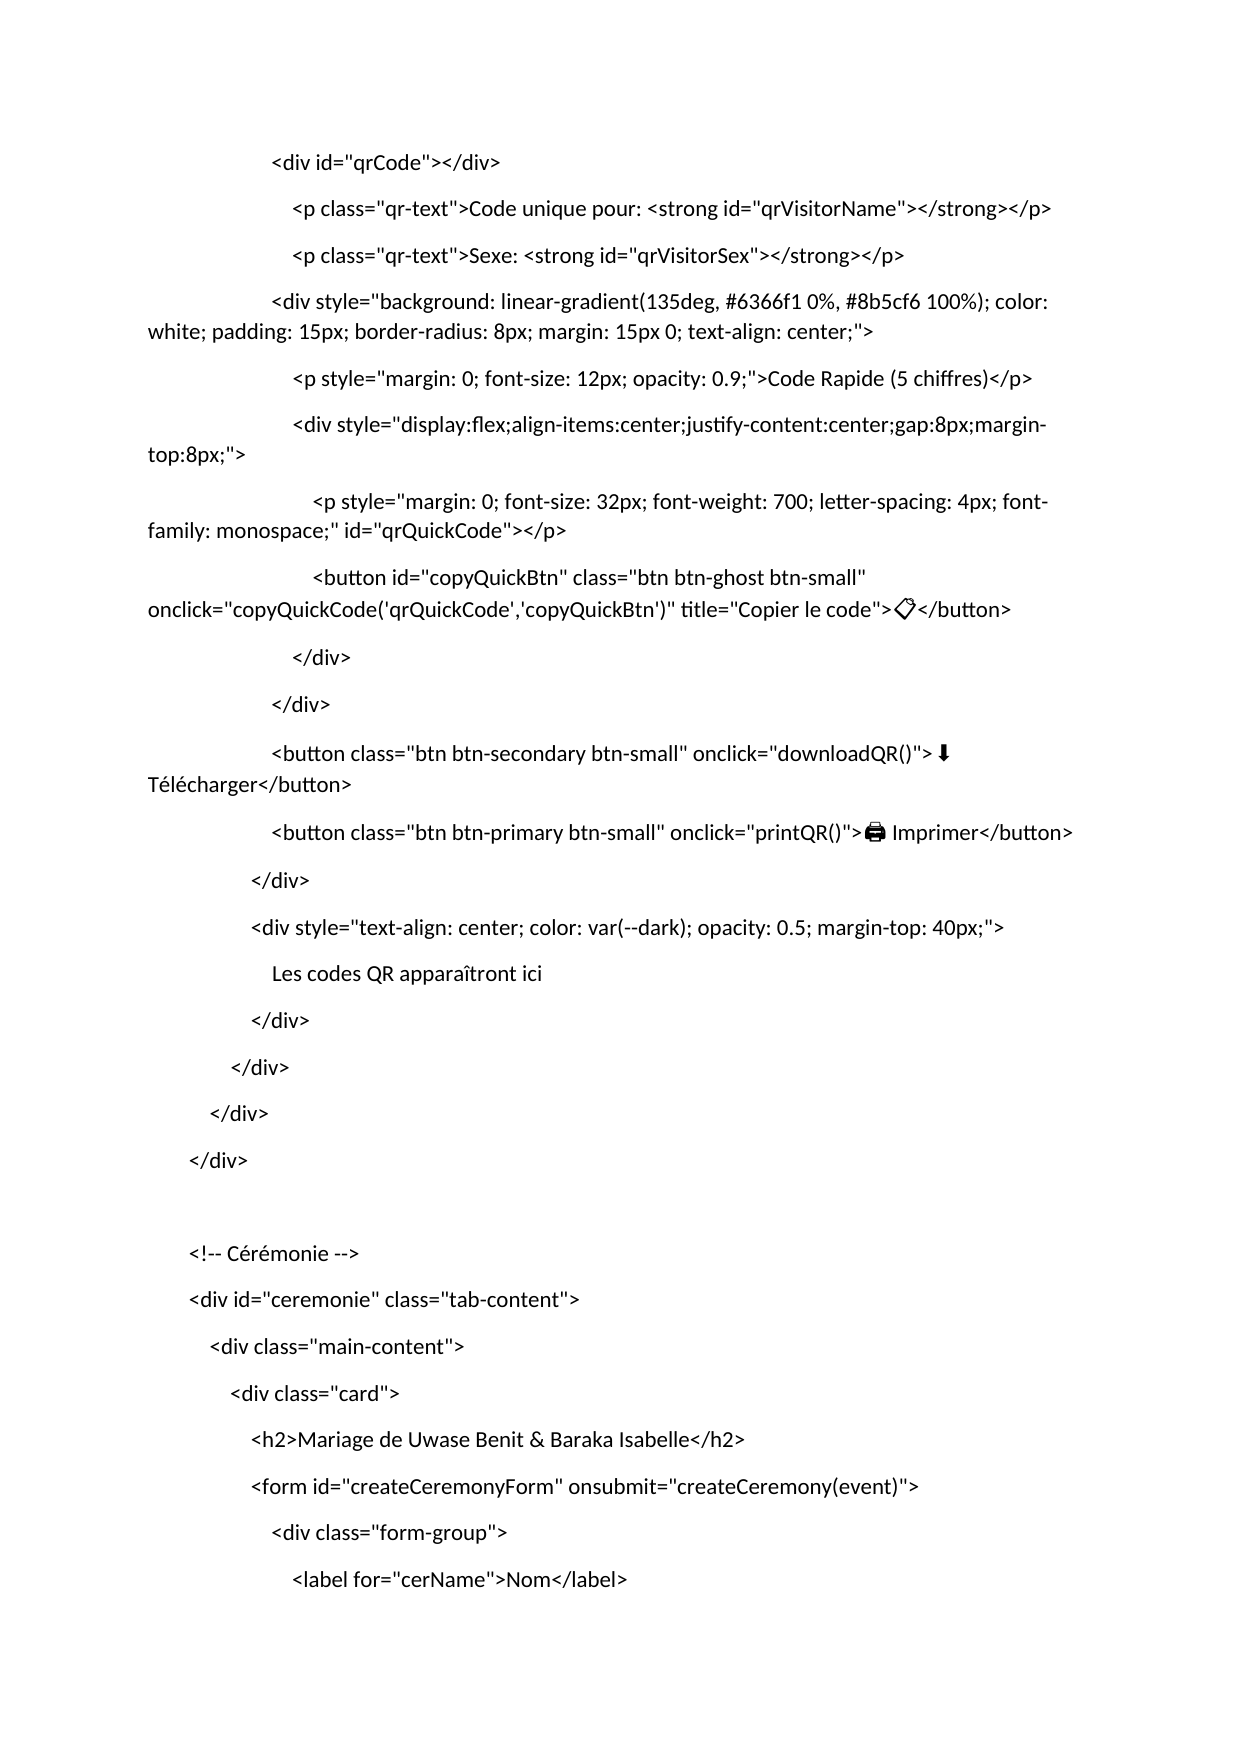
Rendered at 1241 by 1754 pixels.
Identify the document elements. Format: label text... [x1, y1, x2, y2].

text <div style="text-align: center; color: var(--dark); opacity: 0.5; margin-top: 40px;"> [148, 913, 1093, 941]
text </div> [148, 643, 1093, 672]
text </div> [148, 690, 1093, 718]
text <div style="background: linear-gradient(135deg, #6366f1 0%, #8b5cf6 100%); color: white; padding: 15px; border-radius: 8px; margin: 15px 0; text-align: center;"> [148, 287, 1093, 345]
text <!-- Cérémonie --> [148, 1239, 1093, 1267]
text <p style="margin: 0; font-size: 32px; font-weight: 700; letter-spacing: 4px; font-family: monospace;" id="qrQuickCode"></p> [148, 487, 1093, 545]
text <button class="btn btn-primary btn-small" onclick="printQR()">🖨️ Imprimer</button> [148, 816, 1093, 848]
text <div id="qrCode"></div> [148, 148, 1093, 176]
text <div style="display:flex;align-items:center;justify-content:center;gap:8px;margin-top:8px;"> [148, 410, 1093, 468]
text </div> [148, 1146, 1093, 1174]
text <h2>Mariage de Uwase Benit & Baraka Isabelle</h2> [148, 1425, 1093, 1453]
text <button class="btn btn-secondary btn-small" onclick="downloadQR()">⬇️ Télécharger</button> [148, 737, 1093, 798]
text <label for="cerName">Nom</label> [148, 1565, 1093, 1593]
text Les codes QR apparaîtront ici [148, 959, 1093, 988]
text <div class="card"> [148, 1379, 1093, 1407]
text <div class="main-content"> [148, 1332, 1093, 1360]
text </div> [148, 866, 1093, 894]
text <div id="ceremonie" class="tab-content"> [148, 1286, 1093, 1313]
text </div> [148, 1099, 1093, 1127]
text <div class="form-group"> [148, 1518, 1093, 1546]
text <button id="copyQuickBtn" class="btn btn-ghost btn-small" onclick="copyQuickCode('qrQuickCode','copyQuickBtn')" title="Copier le code">📋</button> [148, 563, 1093, 625]
text <form id="createCeremonyForm" onsubmit="createCeremony(event)"> [148, 1472, 1093, 1500]
text <p style="margin: 0; font-size: 12px; opacity: 0.9;">Code Rapide (5 chiffres)</p> [148, 364, 1093, 392]
text </div> [148, 1053, 1093, 1081]
text </div> [148, 1006, 1093, 1034]
text <p class="qr-text">Sexe: <strong id="qrVisitorSex"></strong></p> [148, 241, 1093, 269]
text <p class="qr-text">Code unique pour: <strong id="qrVisitorName"></strong></p> [148, 194, 1093, 222]
